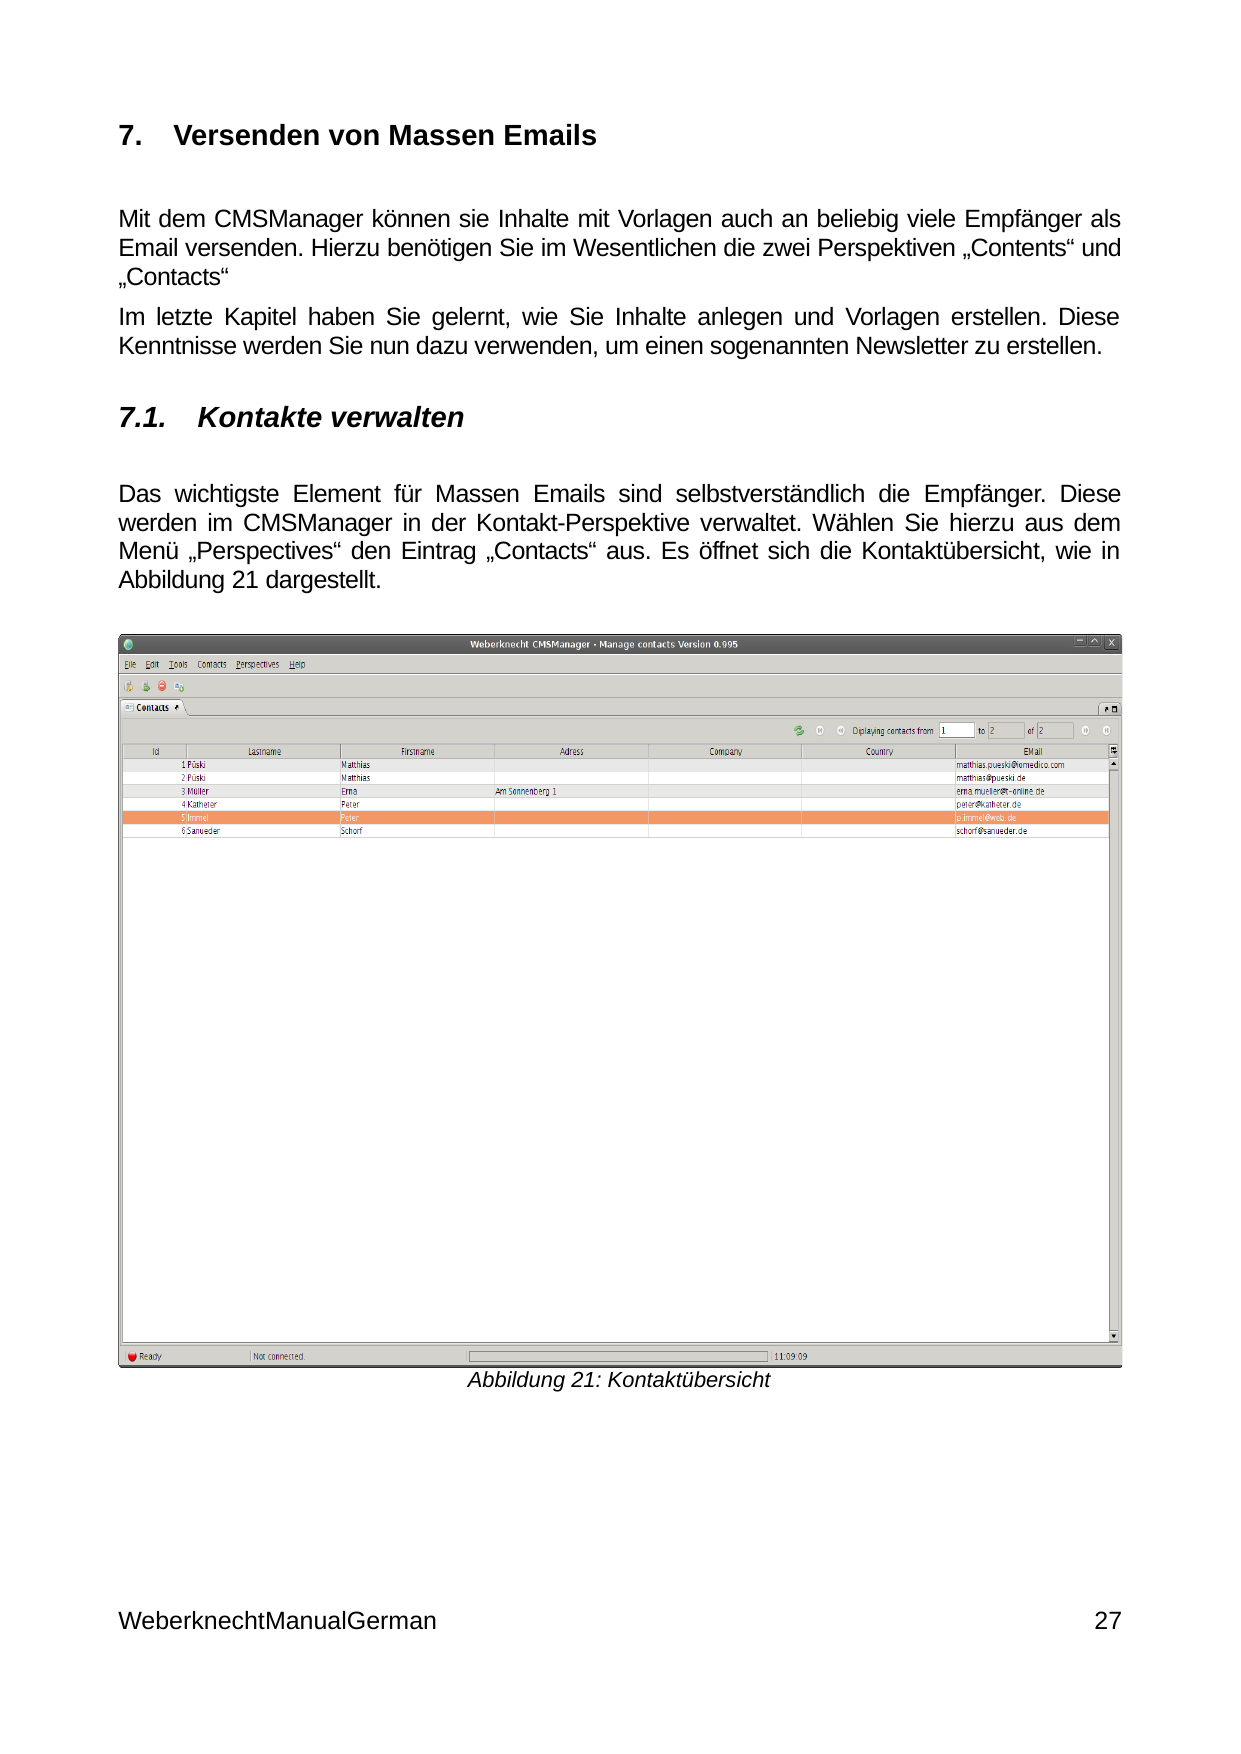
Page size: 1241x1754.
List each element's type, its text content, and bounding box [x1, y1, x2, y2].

subtitle Versenden von Massen Emails [118, 118, 1122, 152]
text Das wichtigste Element für Massen Emails sind selbstverständlich die Empfänger. Diese werden im CMSManager in der Kontakt-Perspektive verwaltet. Wählen Sie hierzu aus dem Menü „Perspectives“ den Eintrag „Contacts“ aus. Es öffnet sich die Kontaktübersicht, wie in Abbildung 21 dargestellt. [118, 479, 1122, 594]
picture [118, 634, 1123, 1368]
text Im letzte Kapitel haben Sie gelernt, wie Sie Inhalte anlegen und Vorlagen erstellen. Diese Kenntnisse werden Sie nun dazu verwenden, um einen sogenannten Newsletter zu erstellen. [118, 302, 1122, 359]
text Abbildung 21: Kontaktübersicht [118, 1368, 1122, 1392]
subtitle Kontakte verwalten [118, 400, 1122, 433]
text Mit dem CMSManager können sie Inhalte mit Vorlagen auch an beliebig viele Empfänger als Email versenden. Hierzu benötigen Sie im Wesentlichen die zwei Perspektiven „Contents“ und „Contacts“ [118, 204, 1122, 290]
